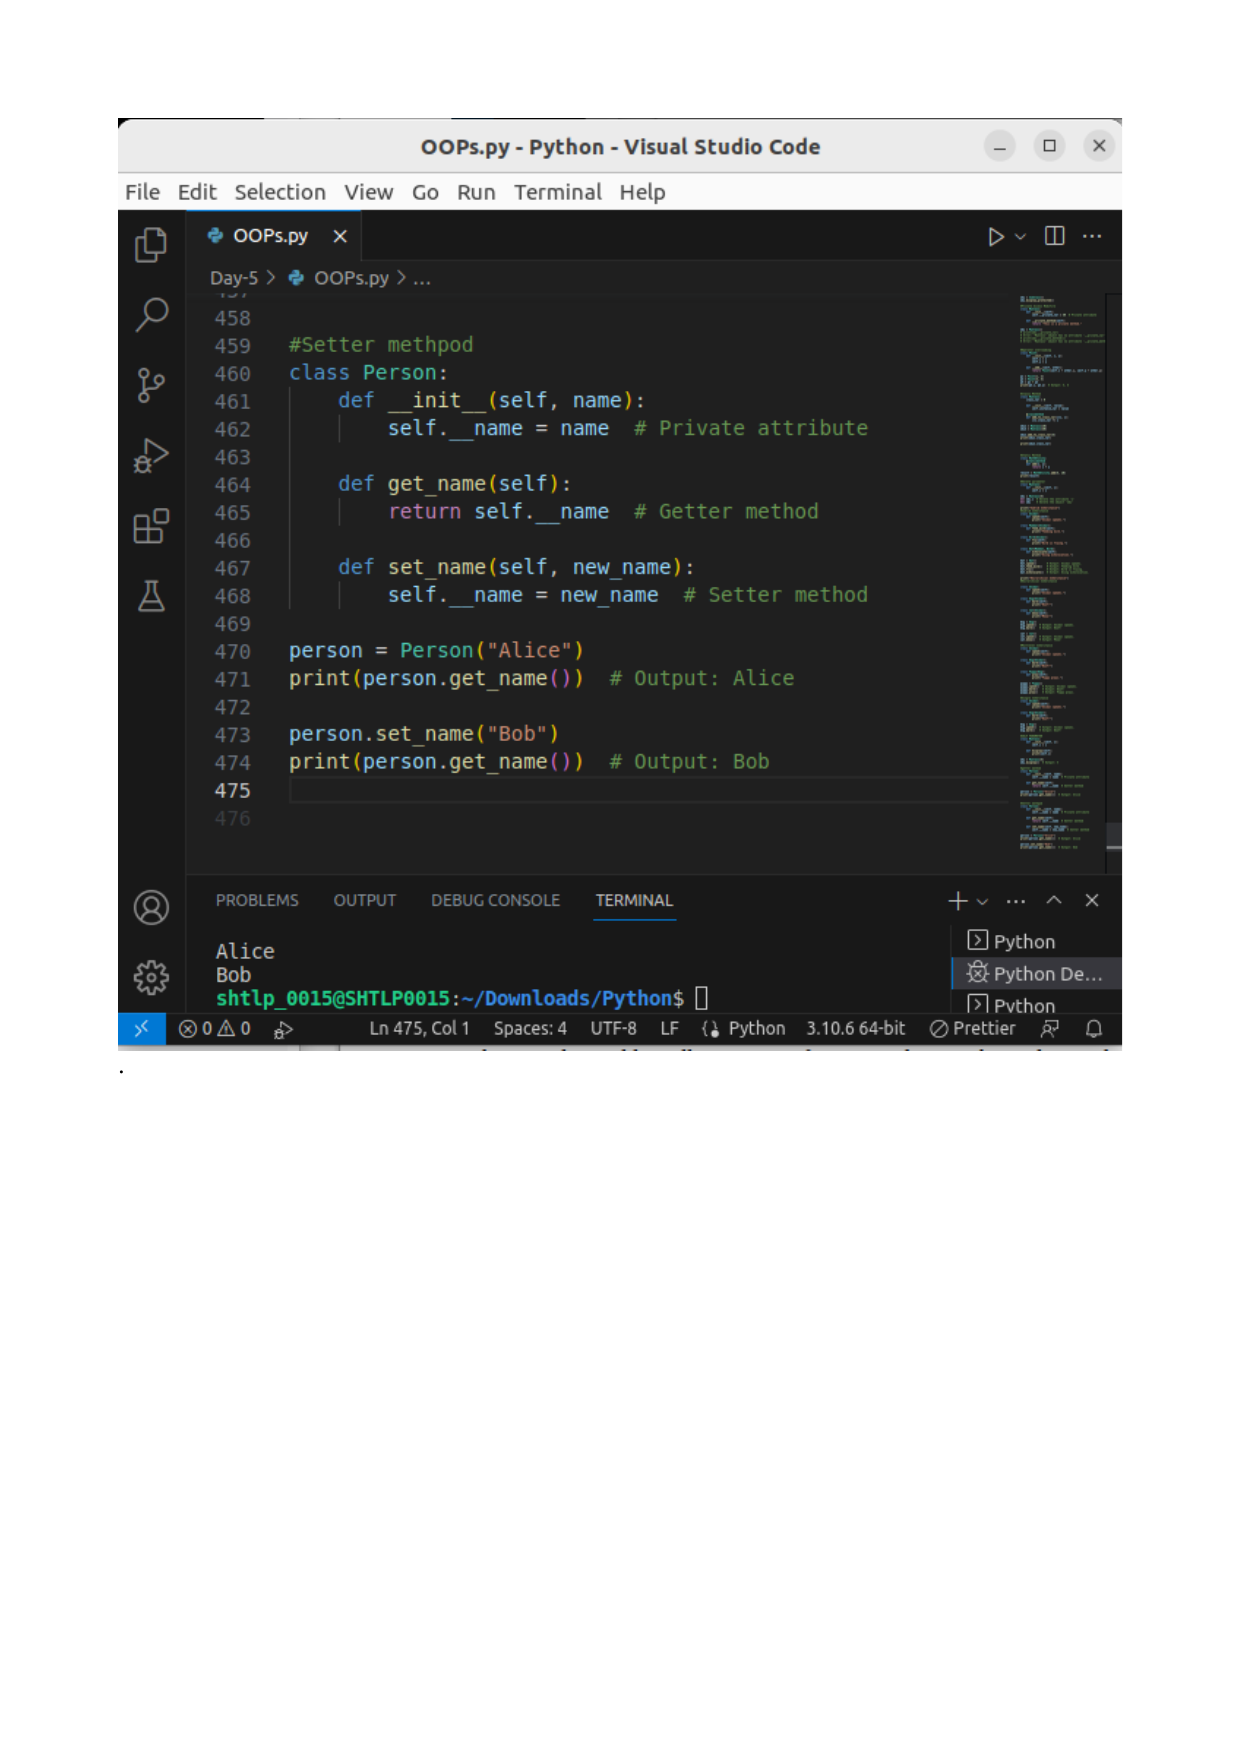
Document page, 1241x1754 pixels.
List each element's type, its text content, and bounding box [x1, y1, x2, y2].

picture [118, 118, 1123, 1051]
text . [118, 1051, 1122, 1079]
